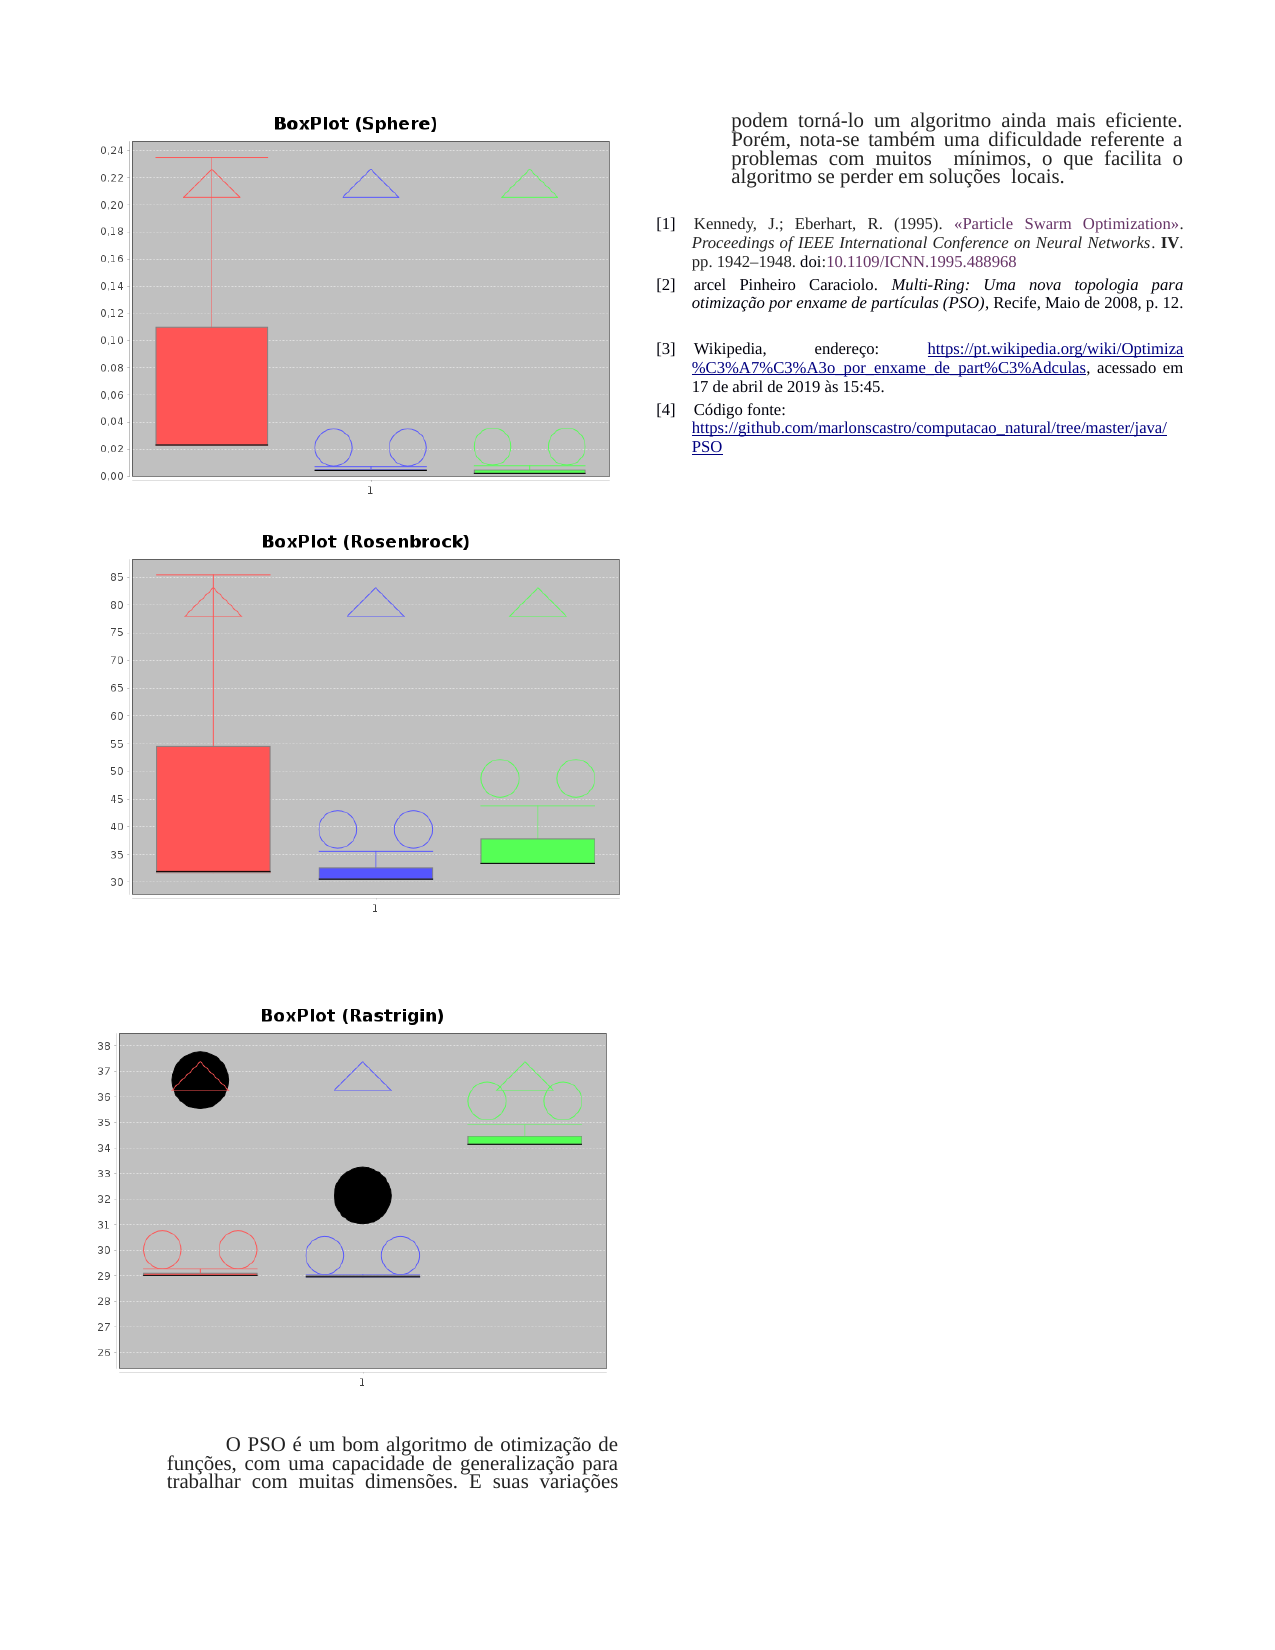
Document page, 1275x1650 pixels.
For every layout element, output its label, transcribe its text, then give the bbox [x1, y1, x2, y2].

text podem torná-lo um algoritmo ainda mais eficiente. Porém, nota-se também uma dificuldade referente a problemas com muitos mínimos, o que facilita o algoritmo se perder em soluções locais. [731, 112, 1183, 187]
list arcel Pinheiro Caraciolo. Multi-Ring: Uma nova topologia para otimização por enxame de partículas (PSO), Recife, Maio de 2008, p. 12. [656, 275, 1183, 312]
picture [91, 112, 619, 504]
list Código fonte: https://github.com/marlonscastro/computacao_natural/tree/master/java/PSO [656, 400, 1183, 456]
text O PSO é um bom algoritmo de otimização de funções, com uma capacidade de generalização para trabalhar com muitas dimensões. E suas variações [167, 1436, 619, 1492]
list Kennedy, J.; Eberhart, R. (1995). «Particle Swarm Optimization». Proceedings of IEEE International Conference on Neural Networks. IV. pp. 1942–1948. doi:10.1109/ICNN.1995.488968 [656, 214, 1183, 271]
list Wikipedia, endereço: https://pt.wikipedia.org/wiki/Optimiza%C3%A7%C3%A3o_por_enxame_de_part%C3%Adculas, acessado em 17 de abril de 2019 às 15:45. [656, 339, 1183, 396]
picture [101, 530, 629, 917]
picture [88, 1004, 616, 1394]
